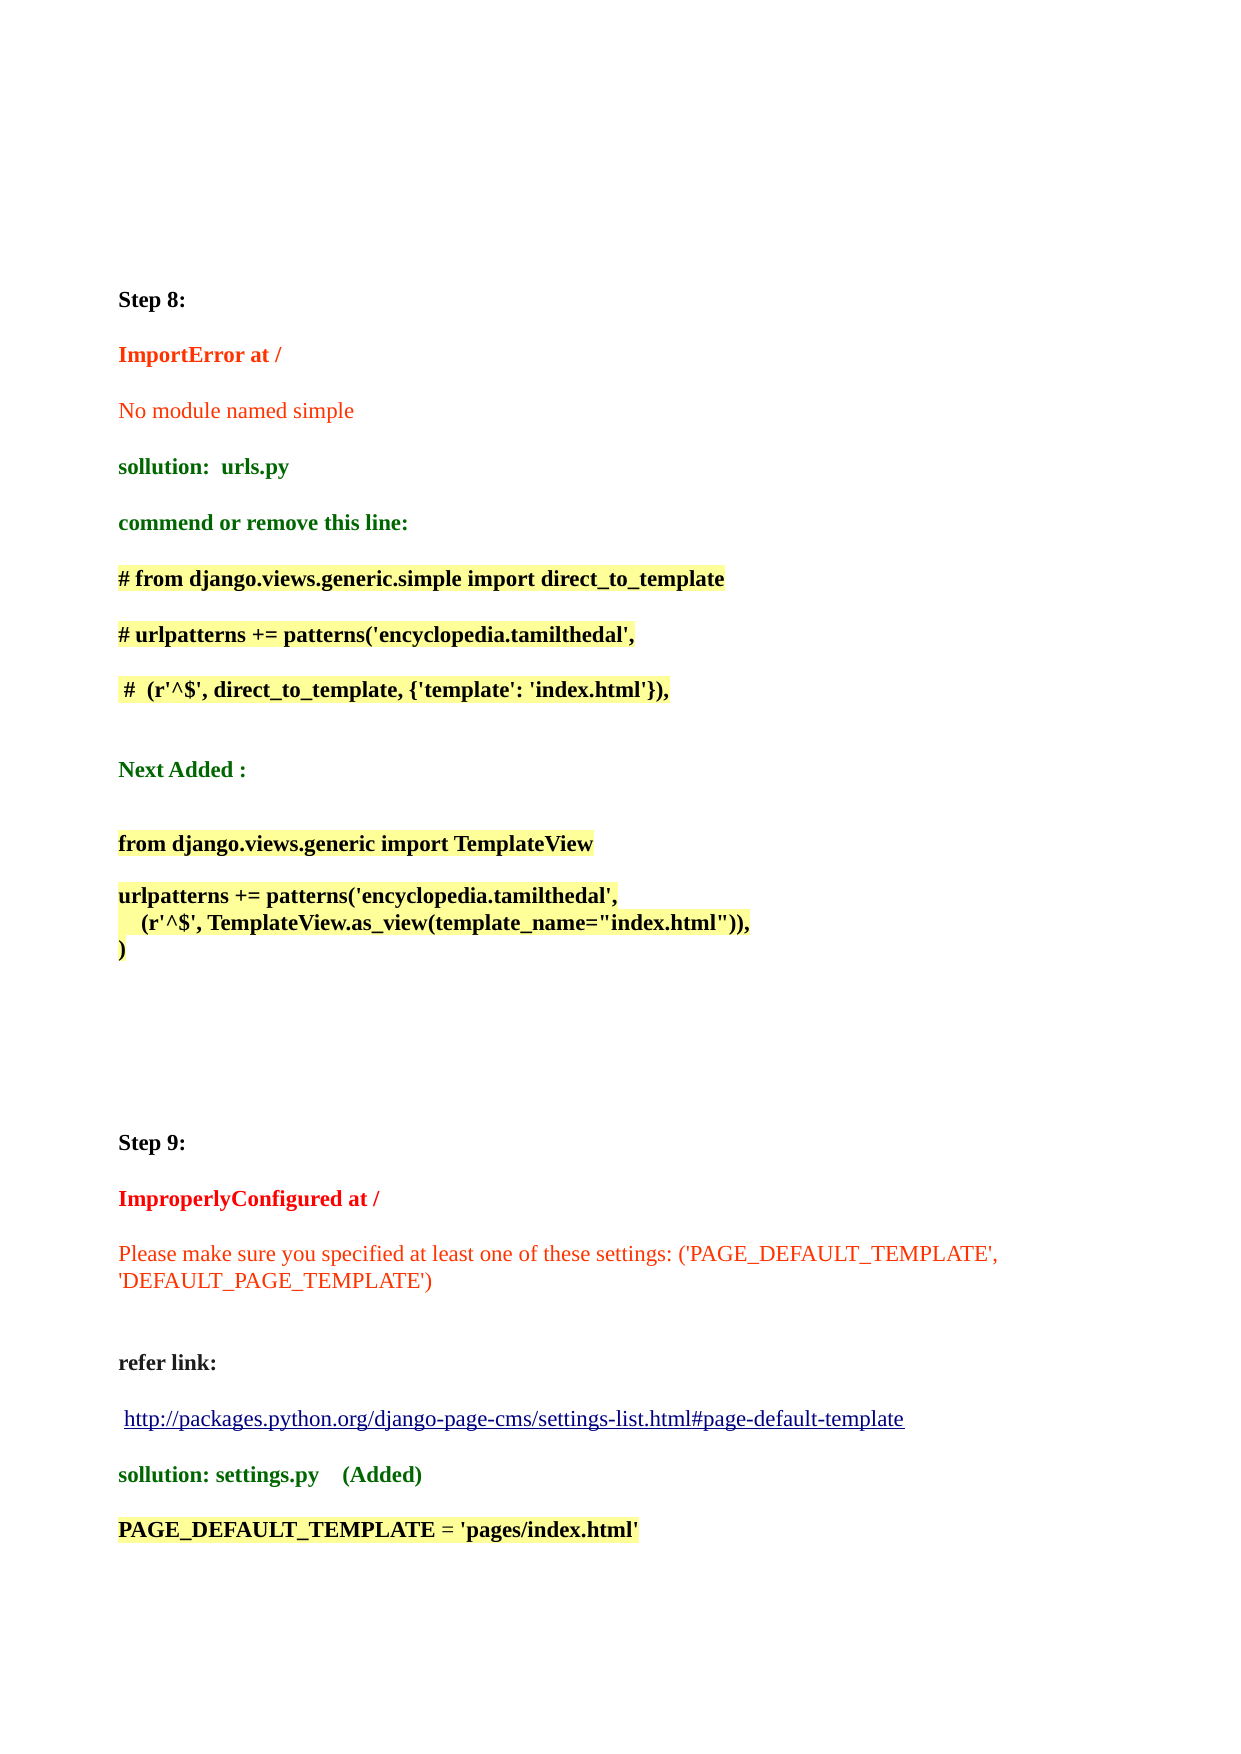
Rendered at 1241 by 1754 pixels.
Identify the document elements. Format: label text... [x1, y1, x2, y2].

text # (r'^$', direct_to_template, {'template': 'index.html'}), [118, 676, 1122, 703]
text refer link: [118, 1349, 1122, 1375]
text Step 8: [118, 286, 1122, 312]
text (r'^$', TemplateView.as_view(template_name="index.html")), [118, 909, 1122, 935]
text from django.views.generic import TemplateView [118, 829, 1122, 856]
text Next Added : [118, 756, 1122, 782]
text No module named simple [118, 397, 1122, 424]
text Step 9: [118, 1129, 1122, 1155]
text commend or remove this line: [118, 509, 1122, 535]
text sollution: urls.py [118, 453, 1122, 479]
text http://packages.python.org/django-page-cms/settings-list.html#page-default-template [118, 1405, 1122, 1431]
text # urlpatterns += patterns('encyclopedia.tamilthedal', [118, 621, 1122, 647]
subtitle ImportError at / [118, 341, 1122, 368]
text urlpatterns += patterns('encyclopedia.tamilthedal', [118, 882, 1122, 909]
text Please make sure you specified at least one of these settings: ('PAGE_DEFAULT_TEMPLATE', 'DEFAULT_PAGE_TEMPLATE') [118, 1241, 1122, 1293]
text sollution: settings.py (Added) [118, 1461, 1122, 1487]
subtitle ImproperlyConfigured at / [118, 1185, 1122, 1211]
text ) [118, 935, 1122, 961]
text # from django.views.generic.simple import direct_to_template [118, 565, 1122, 591]
text PAGE_DEFAULT_TEMPLATE = 'pages/index.html' [118, 1517, 1122, 1543]
